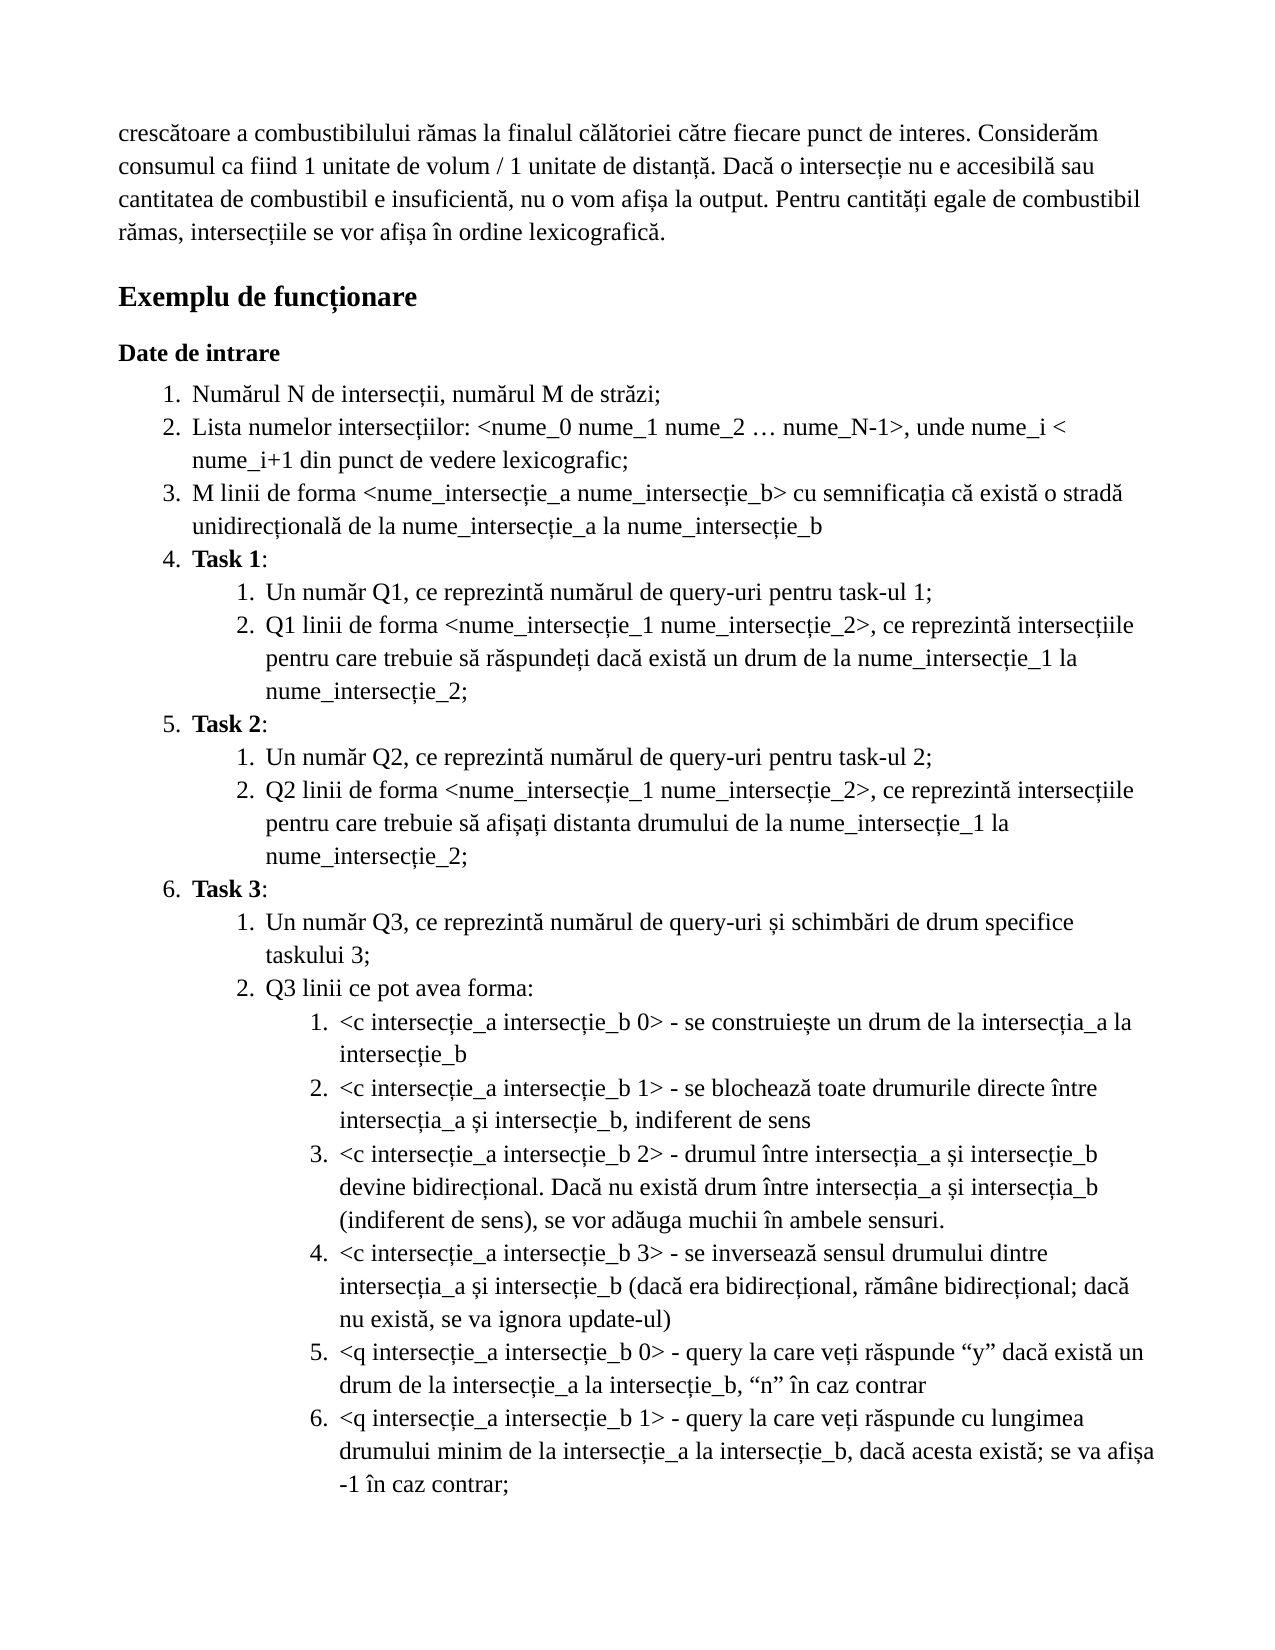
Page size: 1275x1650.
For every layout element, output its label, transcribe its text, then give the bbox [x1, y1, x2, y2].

list Task 2: [162, 709, 1157, 738]
list <c intersecție_a intersecție_b 3> - se inversează sensul drumului dintre intersecția_a și intersecție_b (dacă era bidirecțional, rămâne bidirecțional; dacă nu există, se va ignora update-ul) [309, 1238, 1157, 1332]
list Q3 linii ce pot avea forma: [236, 973, 1157, 1002]
subtitle Exemplu de funcționare [118, 279, 1157, 313]
list <c intersecție_a intersecție_b 1> - se blochează toate drumurile directe între intersecția_a și intersecție_b, indiferent de sens [309, 1073, 1157, 1134]
list <q intersecție_a intersecție_b 0> - query la care veți răspunde “y” dacă există un drum de la intersecție_a la intersecție_b, “n” în caz contrar [309, 1337, 1157, 1398]
list <c intersecție_a intersecție_b 2> - drumul între intersecția_a și intersecție_b devine bidirecțional. Dacă nu există drum între intersecția_a și intersecția_b (indiferent de sens), se vor adăuga muchii în ambele sensuri. [309, 1139, 1157, 1233]
list Numărul N de intersecții, numărul M de străzi; [162, 379, 1157, 408]
list <q intersecție_a intersecție_b 1> - query la care veți răspunde cu lungimea drumului minim de la intersecție_a la intersecție_b, dacă acesta există; se va afișa -1 în caz contrar; [309, 1403, 1157, 1498]
list Task 1: [162, 544, 1157, 573]
list Q1 linii de forma <nume_intersecție_1 nume_intersecție_2>, ce reprezintă intersecțiile pentru care trebuie să răspundeți dacă există un drum de la nume_intersecție_1 la nume_intersecție_2; [236, 610, 1157, 705]
list Un număr Q2, ce reprezintă numărul de query-uri pentru task-ul 2; [236, 742, 1157, 771]
text crescătoare a combustibilului rămas la finalul călătoriei către fiecare punct de interes. Considerăm consumul ca fiind 1 unitate de volum / 1 unitate de distanță. Dacă o intersecție nu e accesibilă sau cantitatea de combustibil e insuficientă, nu o vom afișa la output. Pentru cantități egale de combustibil rămas, intersecțiile se vor afișa în ordine lexicografică. [118, 118, 1157, 246]
list Un număr Q3, ce reprezintă numărul de query-uri și schimbări de drum specifice taskului 3; [236, 907, 1157, 969]
list <c intersecție_a intersecție_b 0> - se construiește un drum de la intersecția_a la intersecție_b [309, 1007, 1157, 1068]
list M linii de forma <nume_intersecție_a nume_intersecție_b> cu semnificația că există o stradă unidirecțională de la nume_intersecție_a la nume_intersecție_b [162, 478, 1157, 540]
list Task 3: [162, 874, 1157, 903]
list Lista numelor intersecțiilor: <nume_0 nume_1 nume_2 … nume_N-1>, unde nume_i < nume_i+1 din punct de vedere lexicografic; [162, 412, 1157, 474]
list Q2 linii de forma <nume_intersecție_1 nume_intersecție_2>, ce reprezintă intersecțiile pentru care trebuie să afișați distanta drumului de la nume_intersecție_1 la nume_intersecție_2; [236, 775, 1157, 870]
subtitle Date de intrare [118, 338, 1157, 367]
list Un număr Q1, ce reprezintă numărul de query-uri pentru task-ul 1; [236, 577, 1157, 606]
